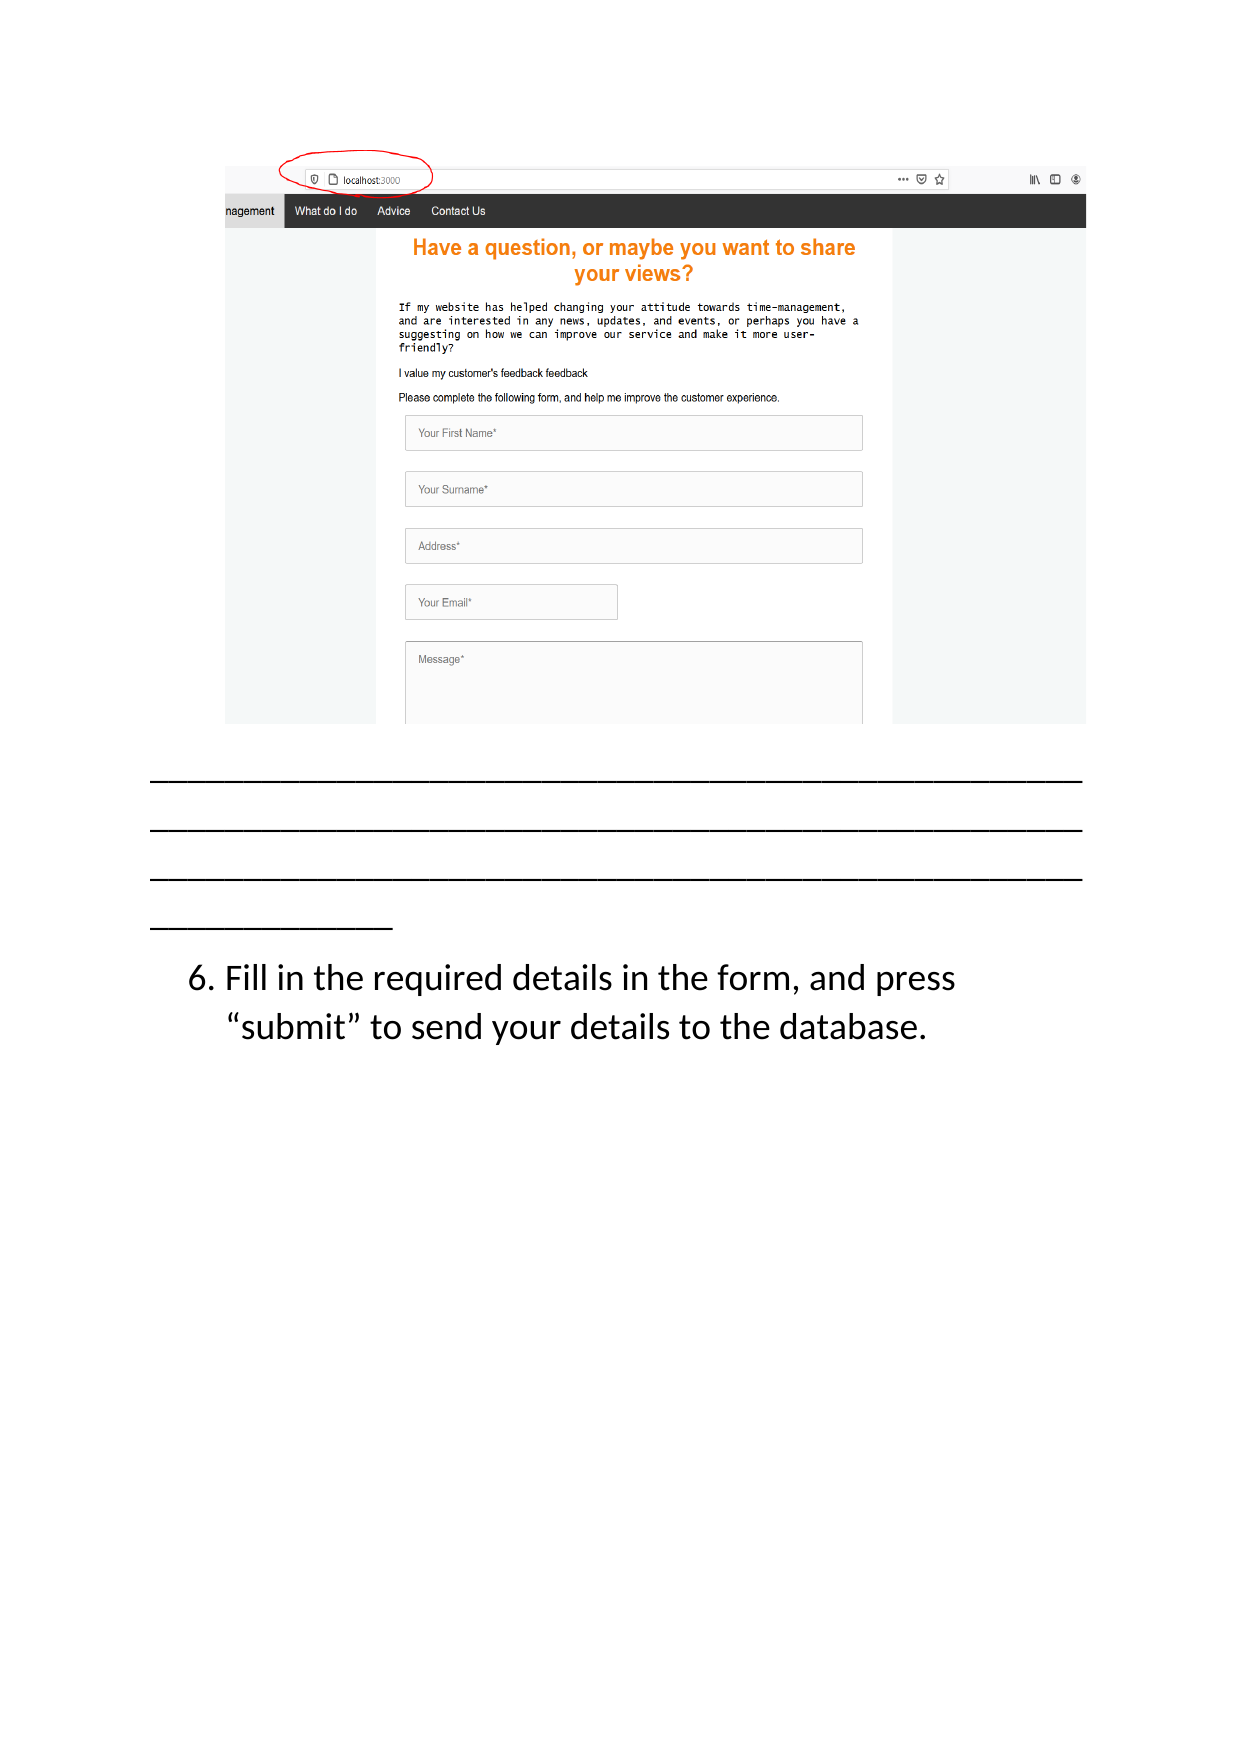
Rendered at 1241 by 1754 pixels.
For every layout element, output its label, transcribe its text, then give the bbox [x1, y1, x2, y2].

list Fill in the required details in the form, and press “submit” to send your details to the database. [187, 954, 1090, 1049]
text ___________________________________________________________________________________________________________________________________________________________________ [150, 742, 1090, 934]
